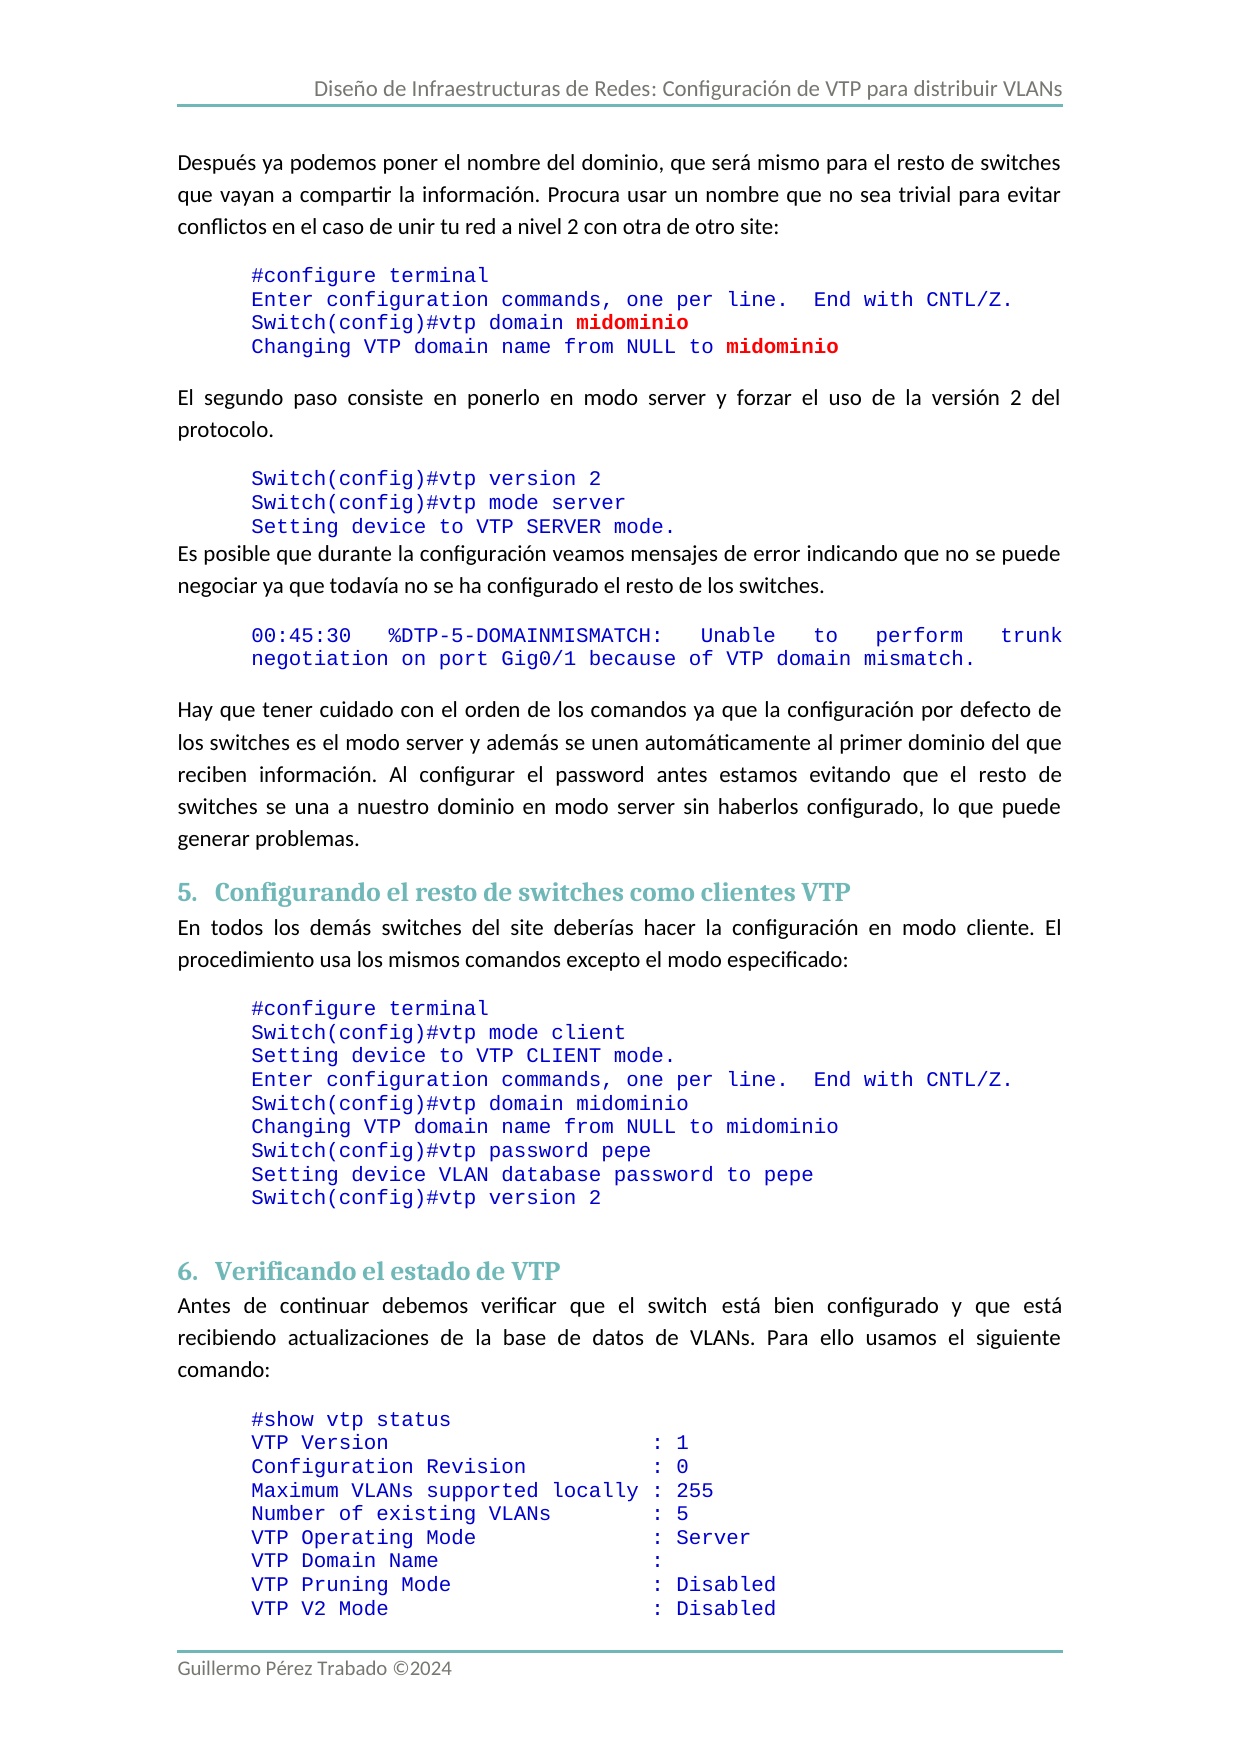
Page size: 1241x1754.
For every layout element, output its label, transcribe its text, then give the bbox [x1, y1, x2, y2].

text Switch(config)#vtp version 2 [251, 1187, 1063, 1211]
text VTP Domain Name : [251, 1551, 1063, 1574]
text Number of existing VLANs : 5 [251, 1503, 1063, 1527]
text Es posible que durante la configuración veamos mensajes de error indicando que no se puede negociar ya que todavía no se ha configurado el resto de los switches. [177, 539, 1063, 599]
text VTP Operating Mode : Server [251, 1527, 1063, 1551]
text VTP Version : 1 [251, 1432, 1063, 1456]
subtitle Verificando el estado de VTP [177, 1256, 1063, 1287]
text Setting device to VTP SERVER mode. [251, 516, 1063, 539]
text Enter configuration commands, one per line. End with CNTL/Z. [251, 1069, 1063, 1093]
text VTP Pruning Mode : Disabled [251, 1574, 1063, 1598]
text Switch(config)#vtp mode client [251, 1022, 1063, 1046]
text 00:45:30 %DTP-5-DOMAINMISMATCH: Unable to perform trunk negotiation on port Gig0/1 because of VTP domain mismatch. [251, 624, 1063, 672]
text Maximum VLANs supported locally : 255 [251, 1479, 1063, 1503]
text Setting device to VTP CLIENT mode. [251, 1046, 1063, 1069]
text Después ya podemos poner el nombre del dominio, que será mismo para el resto de switches que vayan a compartir la información. Procura usar un nombre que no sea trivial para evitar conflictos en el caso de unir tu red a nivel 2 con otra de otro site: [177, 148, 1063, 240]
text Switch(config)#vtp domain midominio [251, 1093, 1063, 1116]
text En todos los demás switches del site deberías hacer la configuración en modo cliente. El procedimiento usa los mismos comandos excepto el modo especificado: [177, 913, 1063, 973]
text Enter configuration commands, one per line. End with CNTL/Z. [251, 289, 1063, 312]
text #show vtp status [251, 1409, 1063, 1432]
text #configure terminal [251, 265, 1063, 289]
text Switch(config)#vtp version 2 [251, 468, 1063, 492]
text Hay que tener cuidado con el orden de los comandos ya que la configuración por defecto de los switches es el modo server y además se unen automáticamente al primer dominio del que reciben información. Al configurar el password antes estamos evitando que el resto de switches se una a nuestro dominio en modo server sin haberlos configurado, lo que puede generar problemas. [177, 696, 1063, 852]
text VTP V2 Mode : Disabled [251, 1598, 1063, 1621]
text Switch(config)#vtp domain midominio [251, 312, 1063, 336]
text Setting device VLAN database password to pepe [251, 1164, 1063, 1187]
text Configuration Revision : 0 [251, 1456, 1063, 1479]
text Switch(config)#vtp mode server [251, 492, 1063, 516]
text Changing VTP domain name from NULL to midominio [251, 336, 1063, 359]
text Changing VTP domain name from NULL to midominio [251, 1116, 1063, 1140]
text Antes de continuar debemos verificar que el switch está bien configurado y que está recibiendo actualizaciones de la base de datos de VLANs. Para ello usamos el siguiente comando: [177, 1291, 1063, 1384]
text Switch(config)#vtp password pepe [251, 1140, 1063, 1164]
text El segundo paso consiste en ponerlo en modo server y forzar el uso de la versión 2 del protocolo. [177, 383, 1063, 443]
subtitle Configurando el resto de switches como clientes VTP [177, 877, 1063, 908]
text #configure terminal [251, 998, 1063, 1022]
